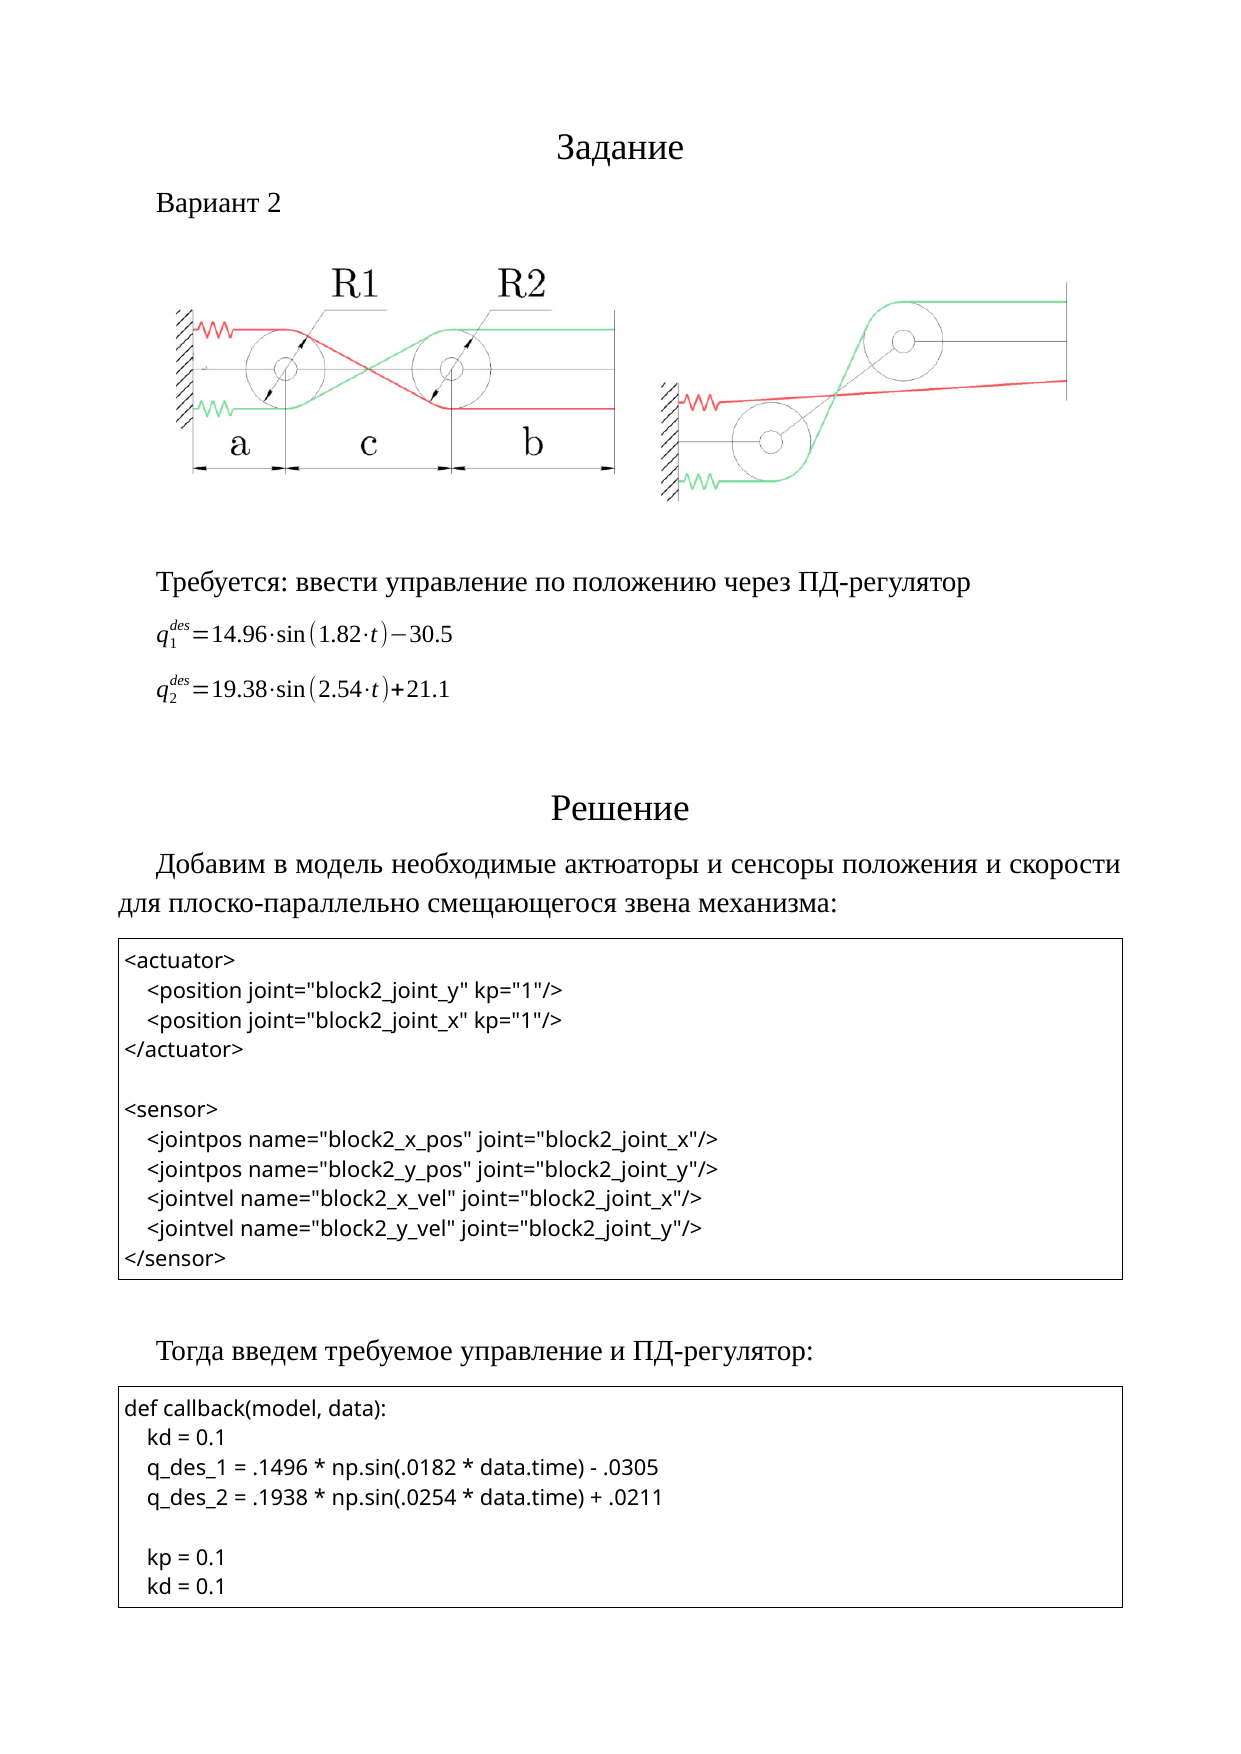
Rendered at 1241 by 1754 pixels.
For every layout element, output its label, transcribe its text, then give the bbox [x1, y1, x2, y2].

table_header <actuator> <position joint="block2_joint_y" kp="1"/> <position joint="block2_joint_x" kp="1"/> </actuator> <sensor> <jointpos name="block2_x_pos" joint="block2_joint_x"/> <jointpos name="block2_y_pos" joint="block2_joint_y"/> <jointvel name="block2_x_vel" joint="block2_joint_x"/> <jointvel name="block2_y_vel" joint="block2_joint_y"/> </sensor> [119, 939, 1122, 1278]
text Вариант 2 [118, 185, 1122, 219]
table_header def callback(model, data): kd = 0.1 q_des_1 = .1496 * np.sin(.0182 * data.time) - .0305 q_des_2 = .1938 * np.sin(.0254 * data.time) + .0211 kp = 0.1 kd = 0.1 [119, 1387, 1122, 1607]
picture [158, 250, 1090, 506]
subtitle Задание [118, 124, 1122, 167]
text Требуется: ввести управление по положению через ПД-регулятор [118, 564, 1122, 597]
text Добавим в модель необходимые актюаторы и сенсоры положения и скорости для плоско-параллельно смещающегося звена механизма: [118, 847, 1122, 919]
subtitle Решение [118, 786, 1122, 829]
text Тогда введем требуемое управление и ПД-регулятор: [118, 1333, 1122, 1366]
